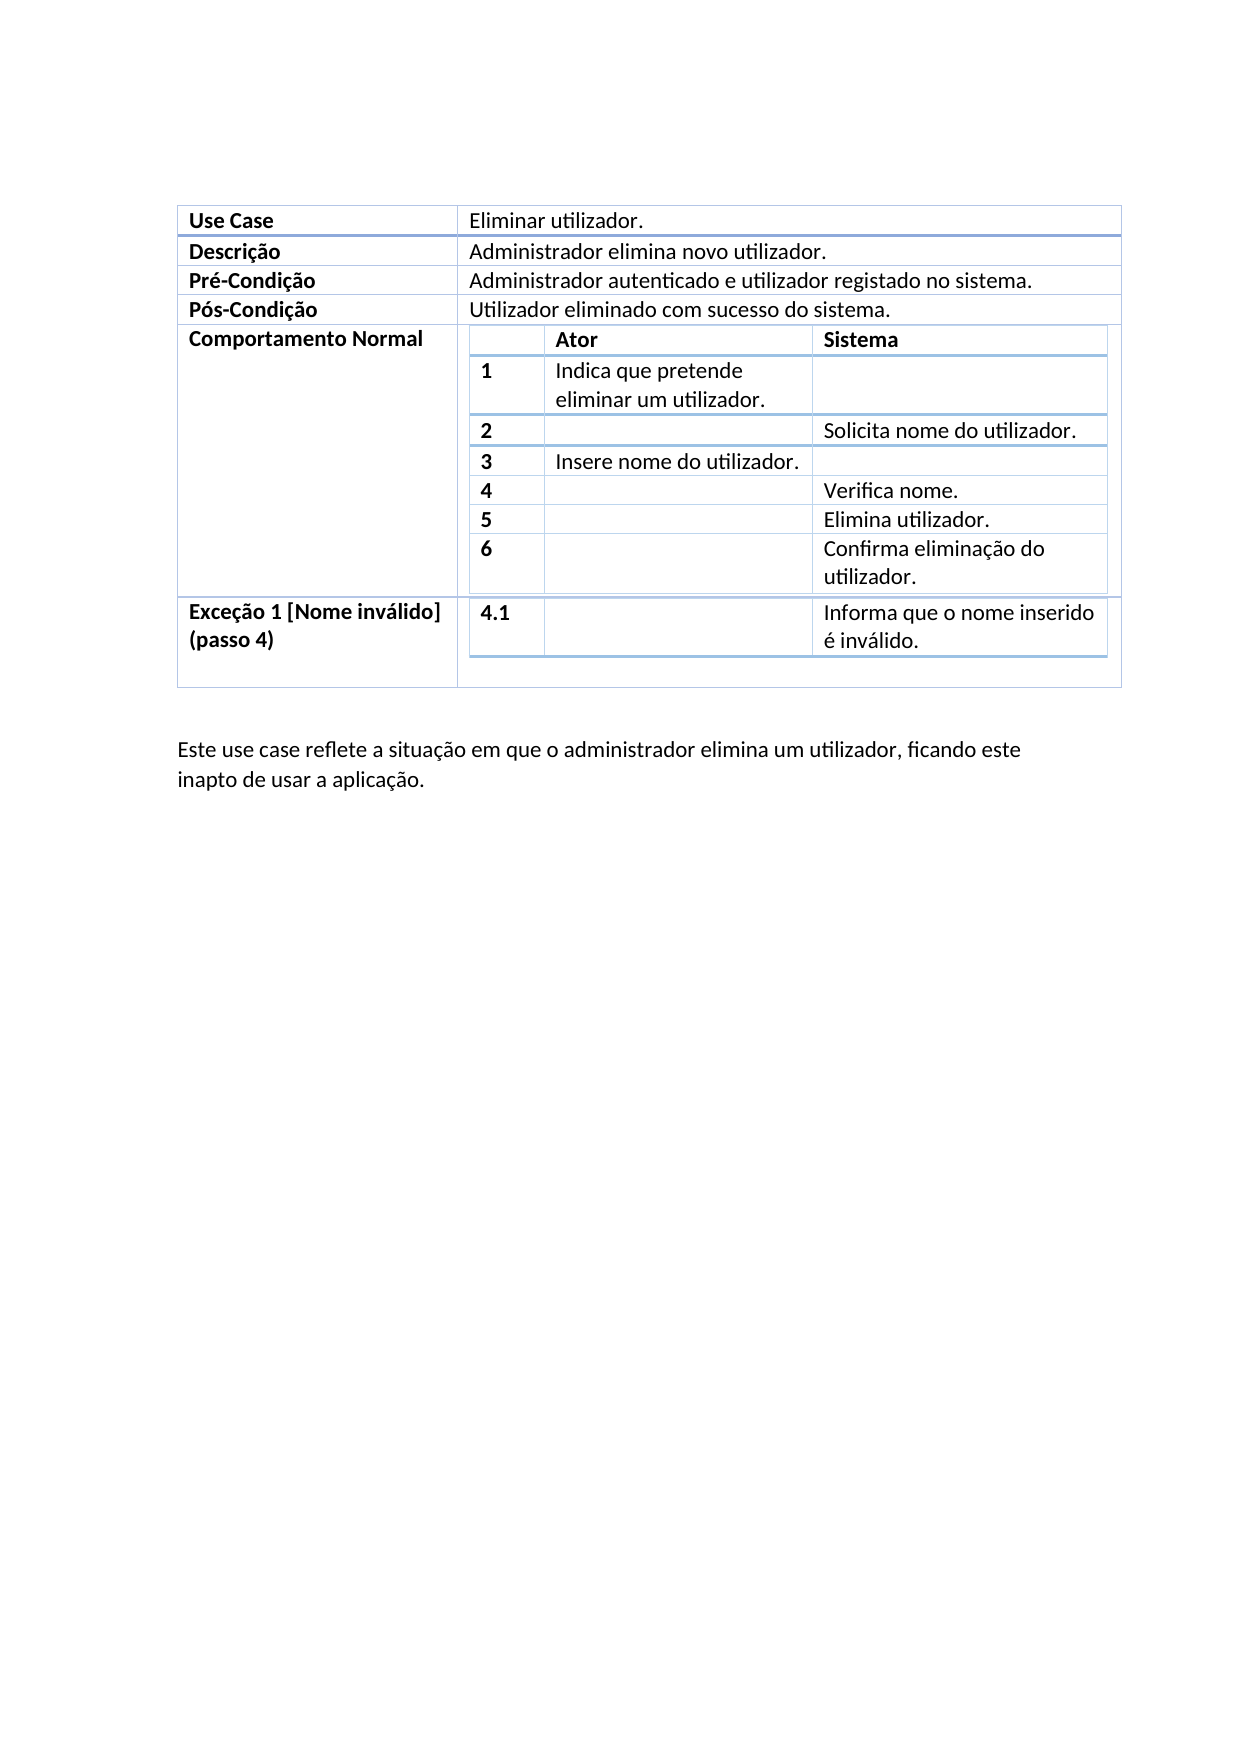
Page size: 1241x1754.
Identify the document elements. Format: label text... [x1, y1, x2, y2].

table_cell Comportamento Normal [178, 325, 457, 596]
table_header Eliminar utilizador. [458, 206, 1121, 234]
table_header [470, 326, 544, 353]
table_cell Pré-Condição [178, 266, 457, 294]
table_cell [813, 357, 1107, 413]
table_header Sistema [813, 326, 1107, 353]
table_cell 3 [470, 447, 544, 475]
table_cell 2 [470, 416, 544, 444]
table_cell Elimina utilizador. [813, 505, 1107, 533]
table_cell Pós-Condição [178, 295, 457, 323]
table_cell [545, 505, 812, 533]
table_cell Confirma eliminação do utilizador. [813, 534, 1107, 593]
table_header Ator [545, 326, 812, 353]
table_cell [545, 416, 812, 444]
table_header 4.1 [470, 599, 544, 655]
table_cell Solicita nome do utilizador. [813, 416, 1107, 444]
table_cell 1 [470, 357, 544, 413]
table_cell Exceção 1 [Nome inválido](passo 4) [178, 598, 457, 687]
table_cell Administrador autenticado e utilizador registado no sistema. [458, 266, 1121, 294]
table_cell Verifica nome. [813, 476, 1107, 504]
table_cell [545, 534, 812, 593]
table_cell Administrador elimina novo utilizador. [458, 237, 1121, 265]
text Este use case reflete a situação em que o administrador elimina um utilizador, ficando este inapto de usar a aplicação. [177, 735, 1063, 793]
table_cell [458, 325, 1121, 596]
table_cell Insere nome do utilizador. [545, 447, 812, 475]
table_cell 5 [470, 505, 544, 533]
table_header Use Case [178, 206, 457, 234]
table_cell Utilizador eliminado com sucesso do sistema. [458, 295, 1121, 323]
table_cell [813, 447, 1107, 475]
table_cell 6 [470, 534, 544, 593]
table_cell [545, 476, 812, 504]
table_cell Indica que pretende eliminar um utilizador. [545, 357, 812, 413]
table_header [545, 599, 812, 655]
table_cell [458, 598, 1121, 687]
table_header Informa que o nome inserido é inválido. [813, 599, 1107, 655]
table_cell Descrição [178, 237, 457, 265]
table_cell 4 [470, 476, 544, 504]
